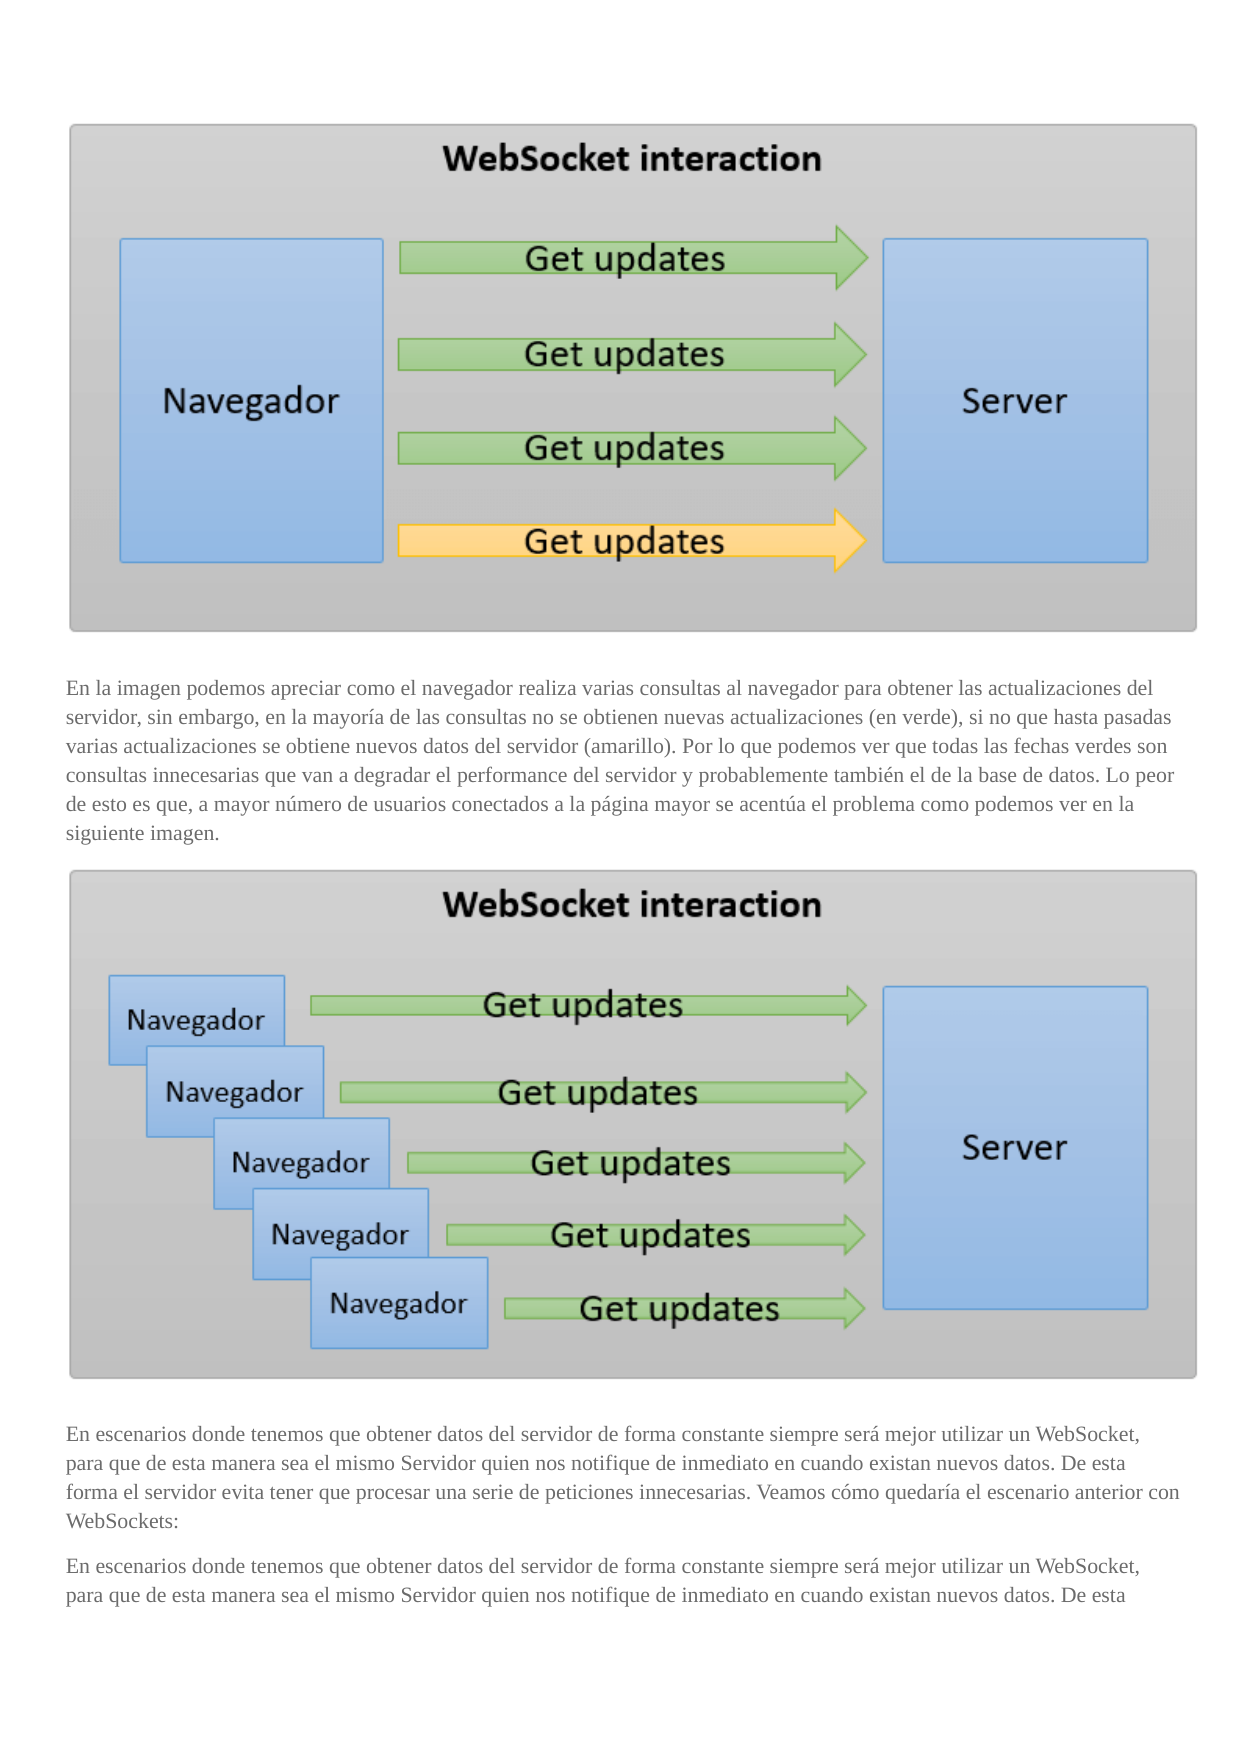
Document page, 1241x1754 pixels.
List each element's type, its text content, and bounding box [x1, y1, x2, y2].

text En la imagen podemos apreciar como el navegador realiza varias consultas al navegador para obtener las actualizaciones del servidor, sin embargo, en la mayoría de las consultas no se obtienen nuevas actualizaciones (en verde), si no que hasta pasadas varias actualizaciones se obtiene nuevos datos del servidor (amarillo). Por lo que podemos ver que todas las fechas verdes son consultas innecesarias que van a degradar el performance del servidor y probablemente también el de la base de datos. Lo peor de esto es que, a mayor número de usuarios conectados a la página mayor se acentúa el problema como podemos ver en la siguiente imagen. [66, 675, 1181, 845]
text En escenarios donde tenemos que obtener datos del servidor de forma constante siempre será mejor utilizar un WebSocket, para que de esta manera sea el mismo Servidor quien nos notifique de inmediato en cuando existan nuevos datos. De esta forma el servidor evita tener que procesar una serie de peticiones innecesarias. Veamos cómo quedaría el escenario anterior con WebSockets: [66, 1421, 1181, 1533]
text En escenarios donde tenemos que obtener datos del servidor de forma constante siempre será mejor utilizar un WebSocket, para que de esta manera sea el mismo Servidor quien nos notifique de inmediato en cuando existan nuevos datos. De esta [66, 1553, 1181, 1607]
picture [65, 118, 1205, 640]
picture [65, 864, 1205, 1387]
